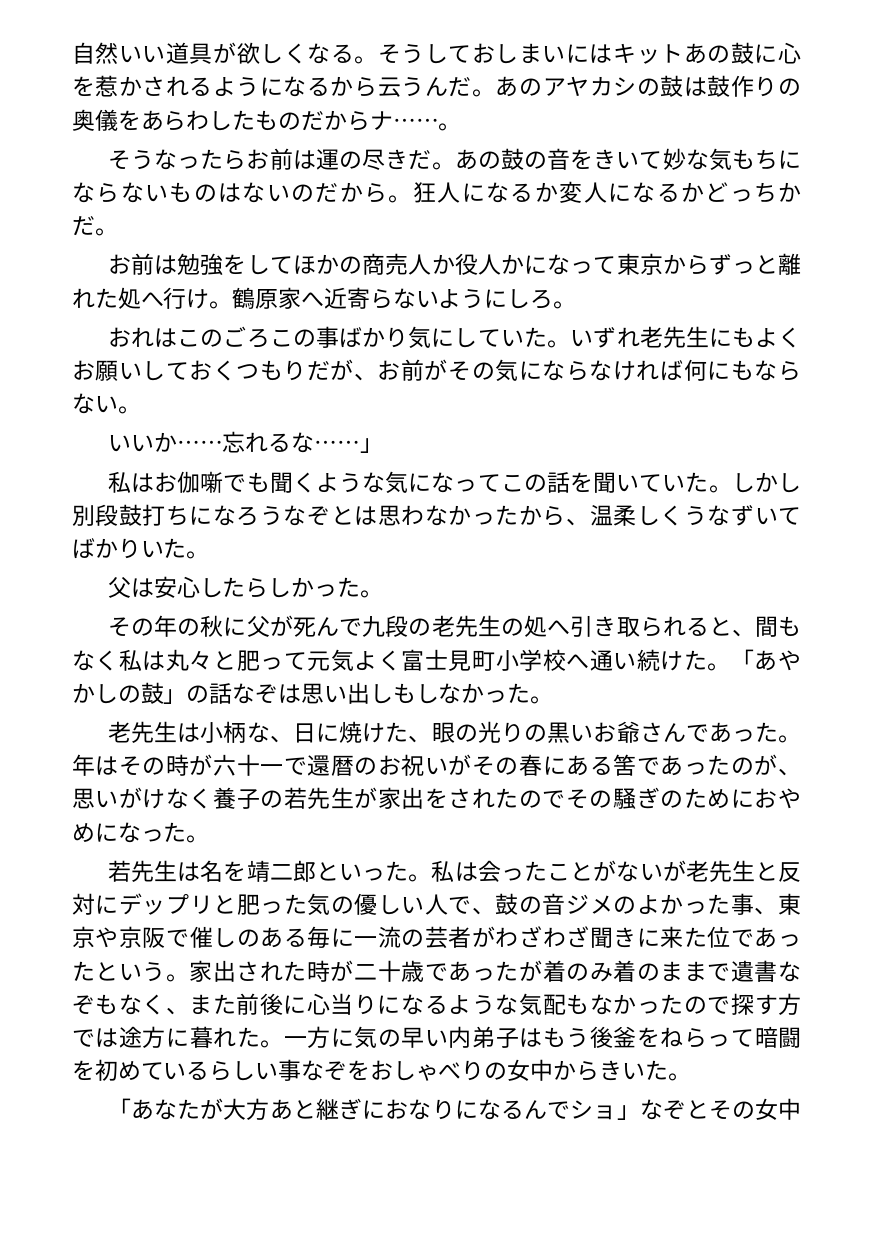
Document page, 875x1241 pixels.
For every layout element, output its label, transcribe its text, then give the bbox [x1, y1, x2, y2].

text 私はお伽噺でも聞くような気になってこの話を聞いていた。しかし別段鼓打ちになろうなぞとは思わなかったから、温柔しくうなずいてばかりいた。 [72, 464, 802, 564]
text 自然いい道具が欲しくなる。そうしておしまいにはキットあの鼓に心を惹かされるようになるから云うんだ。あのアヤカシの鼓は鼓作りの奥儀をあらわしたものだからナ……。 [72, 36, 802, 136]
text 老先生は小柄な、日に焼けた、眼の光りの黒いお爺さんであった。年はその時が六十一で還暦のお祝いがその春にある筈であったのが、思いがけなく養子の若先生が家出をされたのでその騒ぎのためにおやめになった。 [72, 715, 802, 848]
text おれはこのごろこの事ばかり気にしていた。いずれ老先生にもよくお願いしておくつもりだが、お前がその気にならなければ何にもならない。 [72, 320, 802, 419]
text 「あなたが大方あと継ぎにおなりになるんでショ」なぞとその女中 [72, 1092, 802, 1126]
text いいか……忘れるな……」 [72, 425, 802, 458]
text 父は安心したらしかった。 [72, 570, 802, 603]
text その年の秋に父が死んで九段の老先生の処へ引き取られると、間もなく私は丸々と肥って元気よく富士見町小学校へ通い続けた。「あやかしの鼓」の話なぞは思い出しもしなかった。 [72, 609, 802, 709]
text 若先生は名を靖二郎といった。私は会ったことがないが老先生と反対にデップリと肥った気の優しい人で、鼓の音ジメのよかった事、東京や京阪で催しのある毎に一流の芸者がわざわざ聞きに来た位であったという。家出された時が二十歳であったが着のみ着のままで遺書なぞもなく、また前後に心当りになるような気配もなかったので探す方では途方に暮れた。一方に気の早い内弟子はもう後釜をねらって暗闘を初めているらしい事なぞをおしゃべりの女中からきいた。 [72, 854, 802, 1086]
text そうなったらお前は運の尽きだ。あの鼓の音をきいて妙な気もちにならないものはないのだから。狂人になるか変人になるかどっちかだ。 [72, 142, 802, 241]
text お前は勉強をしてほかの商売人か役人かになって東京からずっと離れた処へ行け。鶴原家へ近寄らないようにしろ。 [72, 247, 802, 314]
